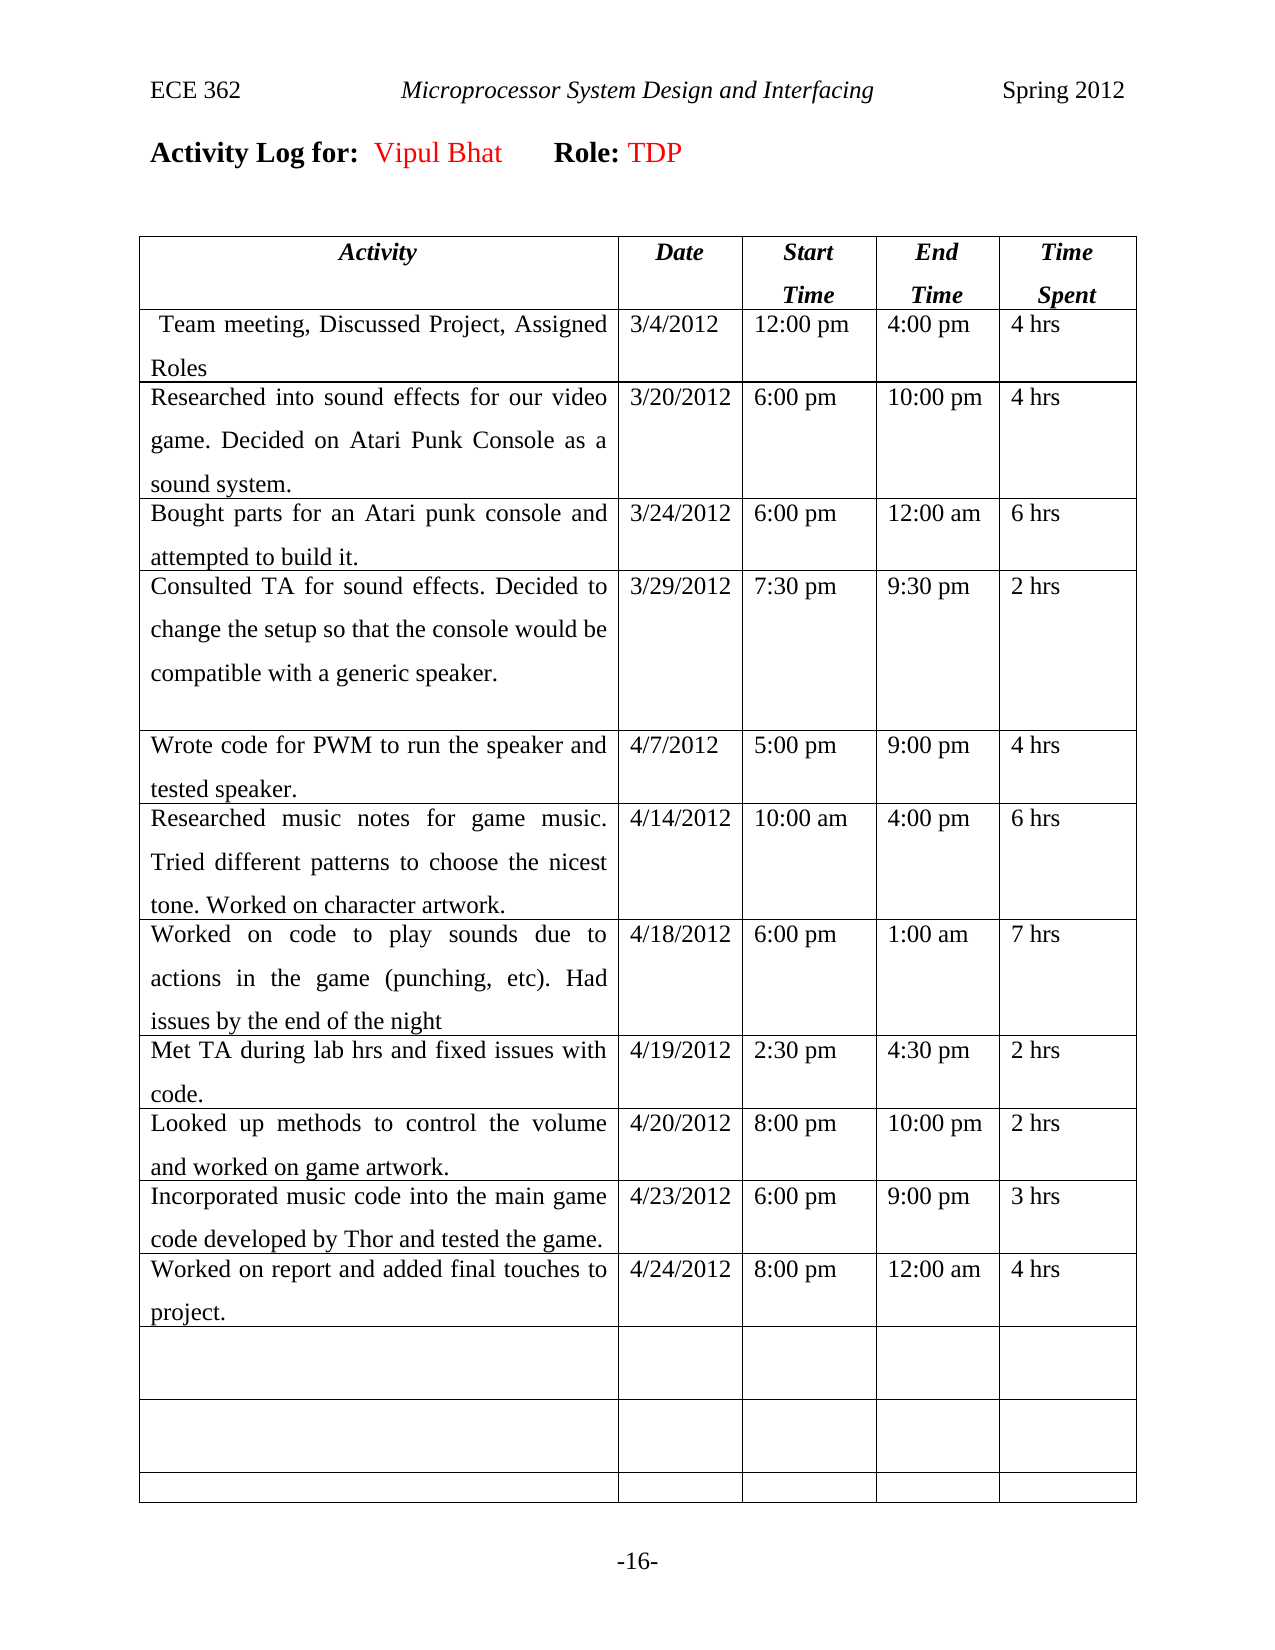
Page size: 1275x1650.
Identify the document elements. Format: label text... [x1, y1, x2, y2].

table_header End Time [877, 237, 999, 308]
table_cell 4/14/2012 [619, 804, 742, 918]
table_cell 4/20/2012 [619, 1109, 742, 1180]
table_cell 3/20/2012 [619, 383, 742, 497]
table_header Time Spent [1000, 237, 1136, 308]
table_cell 6 hrs [1000, 499, 1136, 570]
table_cell 4 hrs [1000, 1254, 1136, 1326]
table_cell 4/7/2012 [619, 731, 742, 802]
table_cell [619, 1400, 742, 1472]
table_cell 6:00 pm [743, 383, 876, 497]
table_cell 8:00 pm [743, 1254, 876, 1326]
table_cell 9:00 pm [877, 1181, 999, 1253]
table_cell 2 hrs [1000, 571, 1136, 729]
table_cell Bought parts for an Atari punk console and attempted to build it. [140, 499, 618, 570]
table_cell Looked up methods to control the volume and worked on game artwork. [140, 1109, 618, 1180]
table_header Start Time [743, 237, 876, 308]
table_cell 2 hrs [1000, 1109, 1136, 1180]
table_cell 6:00 pm [743, 499, 876, 570]
table_cell 8:00 pm [743, 1109, 876, 1180]
table_cell [619, 1327, 742, 1399]
table_cell 2 hrs [1000, 1036, 1136, 1107]
table_cell 3/24/2012 [619, 499, 742, 570]
table_cell 9:00 pm [877, 731, 999, 802]
table_cell Worked on report and added final touches to project. [140, 1254, 618, 1326]
table_cell [619, 1473, 742, 1502]
table_cell [1000, 1473, 1136, 1502]
table_cell 4/19/2012 [619, 1036, 742, 1107]
table_cell 3/29/2012 [619, 571, 742, 729]
table_cell 2:30 pm [743, 1036, 876, 1107]
table_cell 4:00 pm [877, 310, 999, 381]
table_cell [743, 1327, 876, 1399]
table_cell [140, 1327, 618, 1399]
text Activity Log for: Vipul Bhat Role: TDP [150, 135, 1125, 168]
table_cell 12:00 am [877, 1254, 999, 1326]
table_cell 3 hrs [1000, 1181, 1136, 1253]
table_cell [1000, 1327, 1136, 1399]
table_cell 4/23/2012 [619, 1181, 742, 1253]
table_cell 10:00 pm [877, 1109, 999, 1180]
table_cell [877, 1327, 999, 1399]
table_cell 4 hrs [1000, 383, 1136, 497]
table_cell 12:00 am [877, 499, 999, 570]
table_cell 7 hrs [1000, 920, 1136, 1034]
table_cell 4:30 pm [877, 1036, 999, 1107]
table_cell 7:30 pm [743, 571, 876, 729]
table_header Activity [140, 237, 618, 308]
table_cell 10:00 am [743, 804, 876, 918]
table_cell 12:00 pm [743, 310, 876, 381]
table_cell 4/24/2012 [619, 1254, 742, 1326]
table_cell [140, 1473, 618, 1502]
table_cell 4 hrs [1000, 731, 1136, 802]
table_cell Researched music notes for game music. Tried different patterns to choose the nicest tone. Worked on character artwork. [140, 804, 618, 918]
table_cell 4:00 pm [877, 804, 999, 918]
table_cell 10:00 pm [877, 383, 999, 497]
table_cell 9:30 pm [877, 571, 999, 729]
table_cell Wrote code for PWM to run the speaker and tested speaker. [140, 731, 618, 802]
table_cell Researched into sound effects for our video game. Decided on Atari Punk Console as a sound system. [140, 383, 618, 497]
table_cell 3/4/2012 [619, 310, 742, 381]
table_cell [877, 1400, 999, 1472]
table_cell [743, 1400, 876, 1472]
table_cell 6:00 pm [743, 1181, 876, 1253]
table_cell 4/18/2012 [619, 920, 742, 1034]
table_cell 6 hrs [1000, 804, 1136, 918]
table_cell 4 hrs [1000, 310, 1136, 381]
table_cell [1000, 1400, 1136, 1472]
table_cell 5:00 pm [743, 731, 876, 802]
table_cell Team meeting, Discussed Project, Assigned Roles [140, 310, 618, 381]
table_cell Consulted TA for sound effects. Decided to change the setup so that the console would be compatible with a generic speaker. [140, 571, 618, 729]
table_cell [743, 1473, 876, 1502]
table_cell [877, 1473, 999, 1502]
table_cell Incorporated music code into the main game code developed by Thor and tested the game. [140, 1181, 618, 1253]
table_cell 1:00 am [877, 920, 999, 1034]
table_cell 6:00 pm [743, 920, 876, 1034]
table_cell [140, 1400, 618, 1472]
table_header Date [619, 237, 742, 308]
table_cell Met TA during lab hrs and fixed issues with code. [140, 1036, 618, 1107]
table_cell Worked on code to play sounds due to actions in the game (punching, etc). Had issues by the end of the night [140, 920, 618, 1034]
